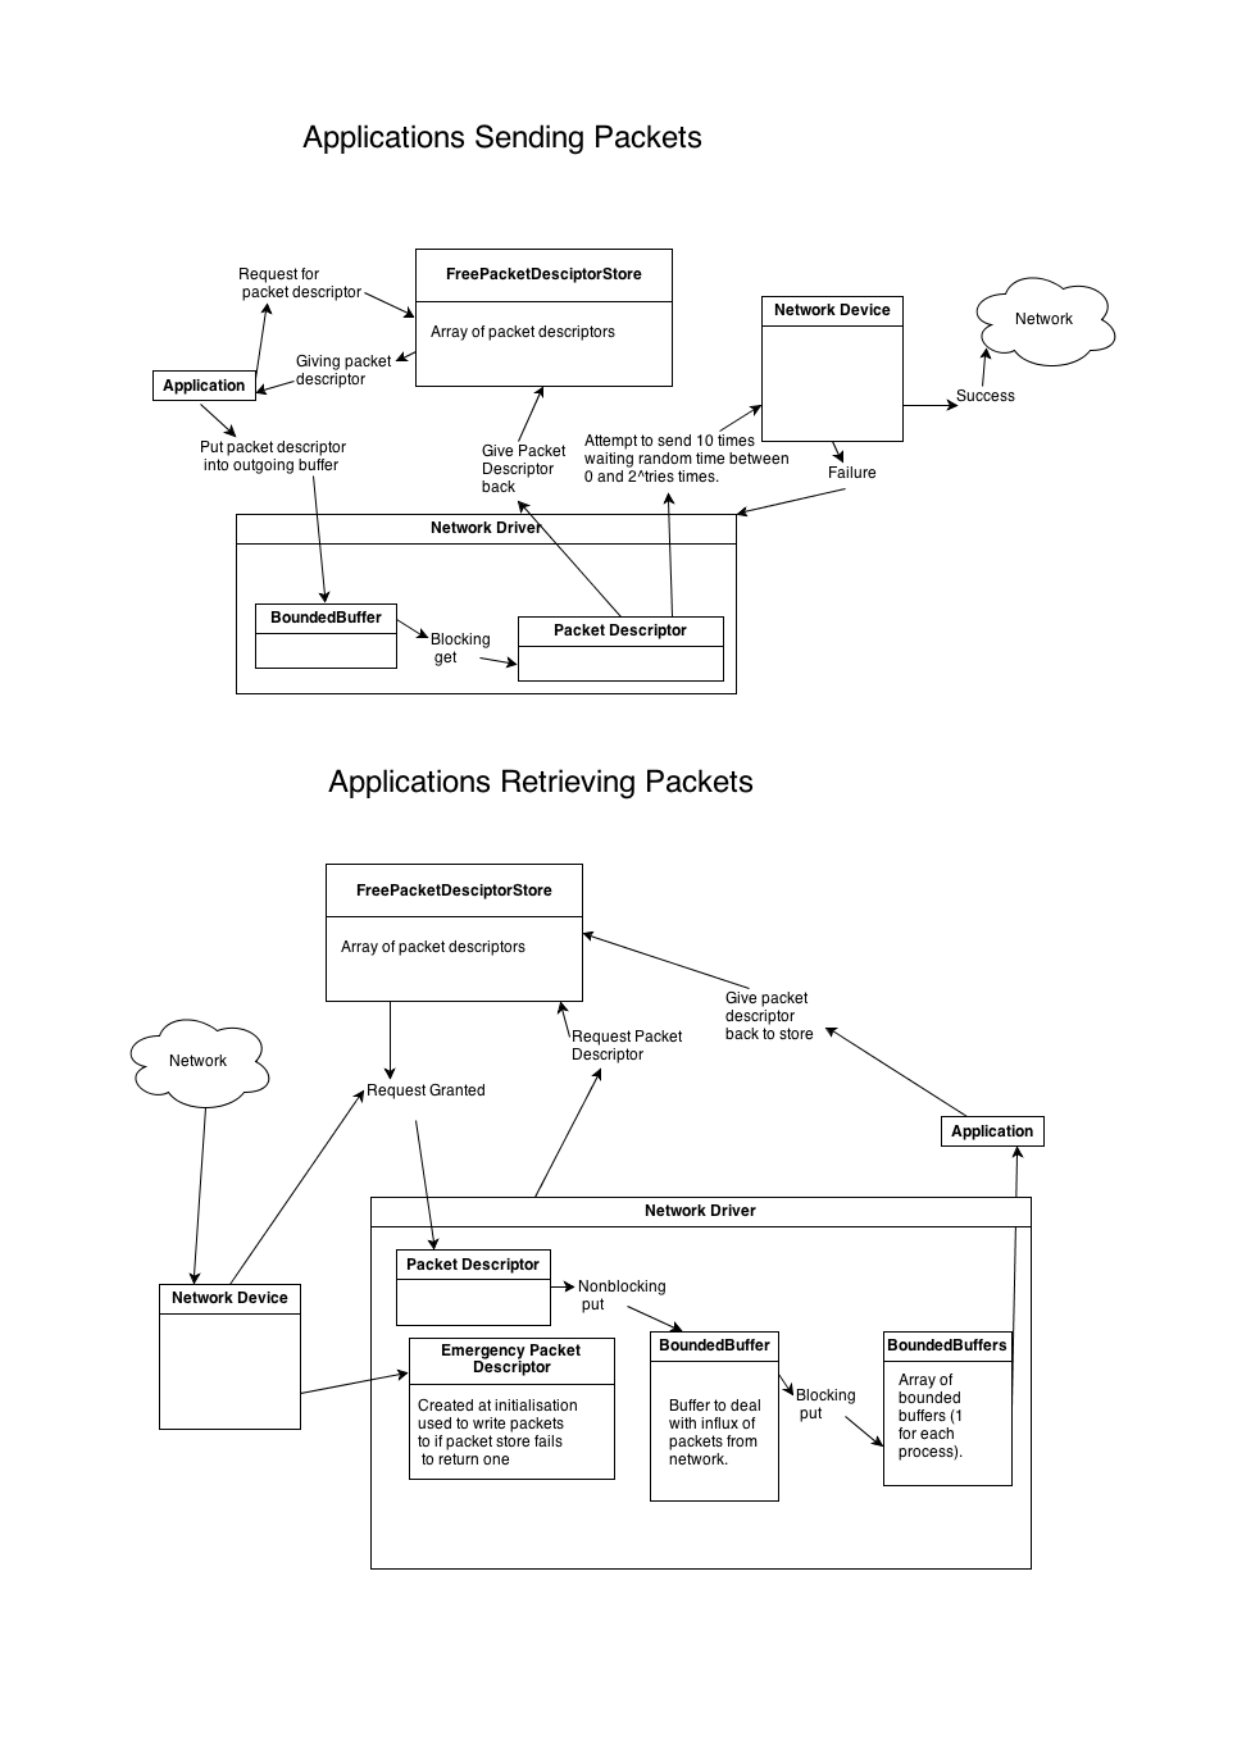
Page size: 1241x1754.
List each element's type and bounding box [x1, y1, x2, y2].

picture [118, 118, 1123, 1571]
